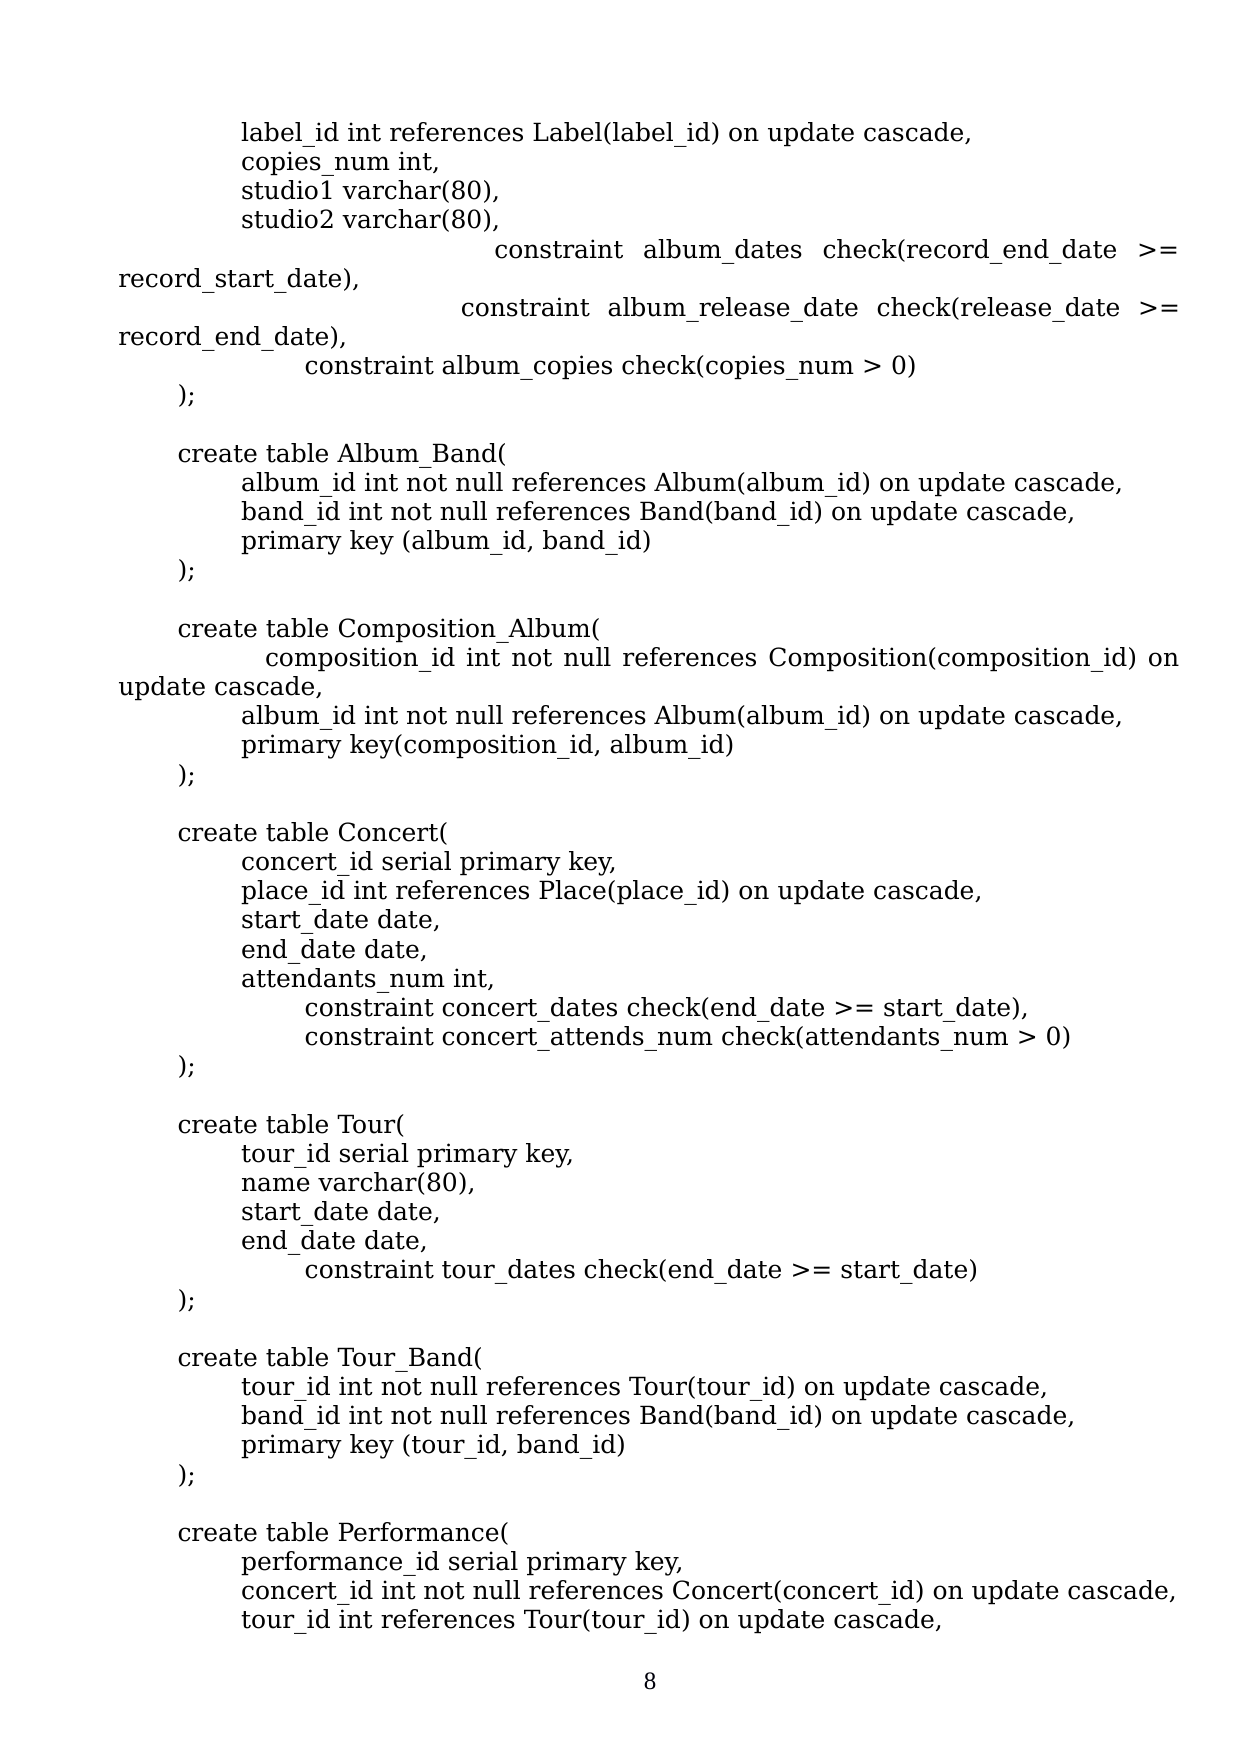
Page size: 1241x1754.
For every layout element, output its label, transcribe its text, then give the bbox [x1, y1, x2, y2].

text name varchar(80), [118, 1168, 1181, 1197]
text end_date date, [118, 935, 1181, 964]
text primary key (tour_id, band_id) [118, 1431, 1181, 1460]
text copies_num int, [118, 147, 1181, 176]
text create table Concert( [118, 818, 1181, 847]
text primary key (album_id, band_id) [118, 526, 1181, 556]
text create table Album_Band( [118, 439, 1181, 468]
text tour_id int not null references Tour(tour_id) on update cascade, [118, 1372, 1181, 1401]
text primary key(composition_id, album_id) [118, 731, 1181, 760]
text concert_id serial primary key, [118, 847, 1181, 876]
text create table Performance( [118, 1518, 1181, 1547]
text create table Tour_Band( [118, 1343, 1181, 1372]
text album_id int not null references Album(album_id) on update cascade, [118, 468, 1181, 497]
text performance_id serial primary key, [118, 1547, 1181, 1576]
text constraint concert_dates check(end_date >= start_date), [118, 993, 1181, 1022]
text constraint album_dates check(record_end_date >= record_start_date), [118, 235, 1181, 293]
text constraint album_copies check(copies_num > 0) [118, 351, 1181, 381]
text end_date date, [118, 1226, 1181, 1256]
text place_id int references Place(place_id) on update cascade, [118, 876, 1181, 906]
text ); [118, 1285, 1181, 1314]
text constraint album_release_date check(release_date >= record_end_date), [118, 293, 1181, 351]
text concert_id int not null references Concert(concert_id) on update cascade, [118, 1576, 1181, 1606]
text ); [118, 760, 1181, 789]
text constraint tour_dates check(end_date >= start_date) [118, 1256, 1181, 1285]
text studio1 varchar(80), [118, 176, 1181, 206]
text ); [118, 556, 1181, 585]
text label_id int references Label(label_id) on update cascade, [118, 118, 1181, 147]
text start_date date, [118, 1197, 1181, 1226]
text studio2 varchar(80), [118, 206, 1181, 235]
text ); [118, 1051, 1181, 1081]
text constraint concert_attends_num check(attendants_num > 0) [118, 1022, 1181, 1051]
text band_id int not null references Band(band_id) on update cascade, [118, 1401, 1181, 1431]
text start_date date, [118, 906, 1181, 935]
text band_id int not null references Band(band_id) on update cascade, [118, 497, 1181, 526]
text attendants_num int, [118, 964, 1181, 993]
text create table Tour( [118, 1110, 1181, 1139]
text tour_id int references Tour(tour_id) on update cascade, [118, 1606, 1181, 1635]
text ); [118, 1460, 1181, 1489]
text album_id int not null references Album(album_id) on update cascade, [118, 701, 1181, 731]
text composition_id int not null references Composition(composition_id) on update cascade, [118, 643, 1181, 701]
text create table Composition_Album( [118, 614, 1181, 643]
text tour_id serial primary key, [118, 1139, 1181, 1168]
text ); [118, 381, 1181, 410]
